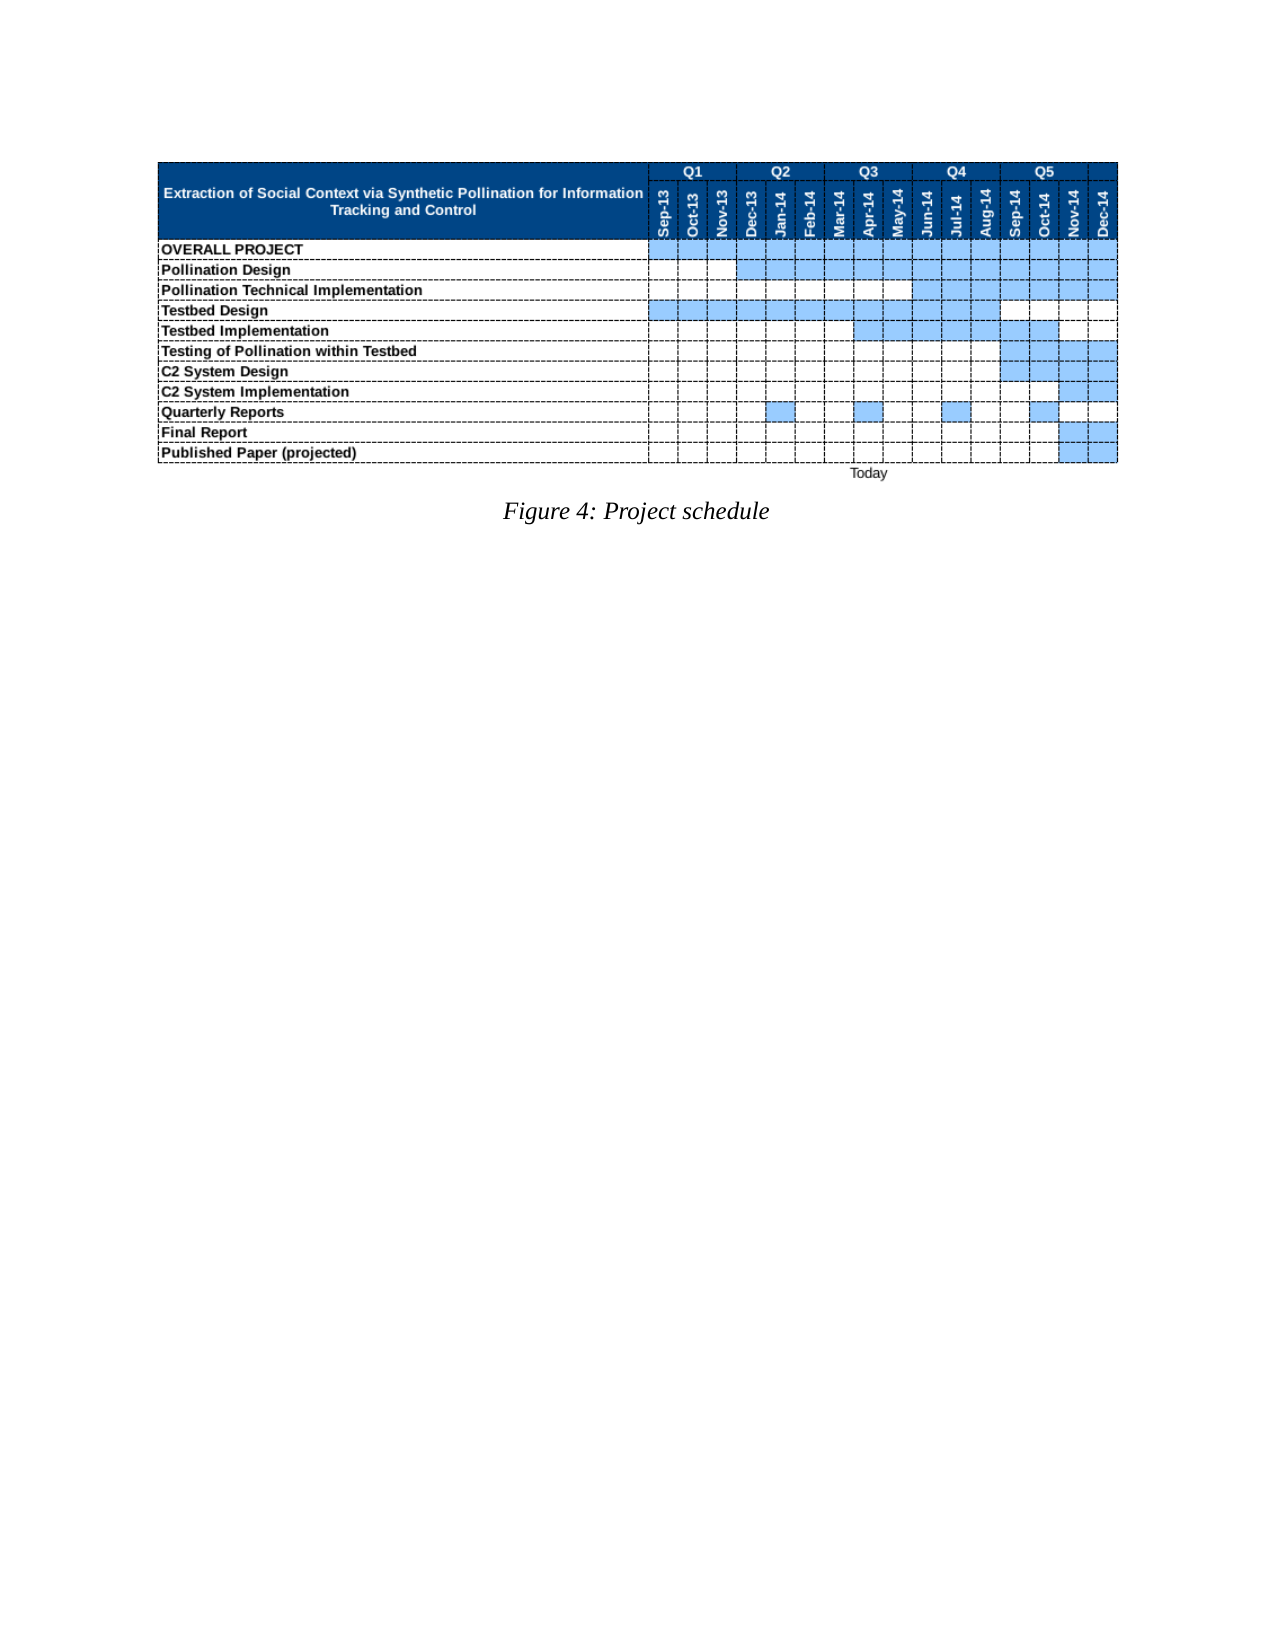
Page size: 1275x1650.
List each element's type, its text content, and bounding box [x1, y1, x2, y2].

picture [150, 162, 1126, 496]
text Figure 4: Project schedule [150, 496, 1125, 524]
